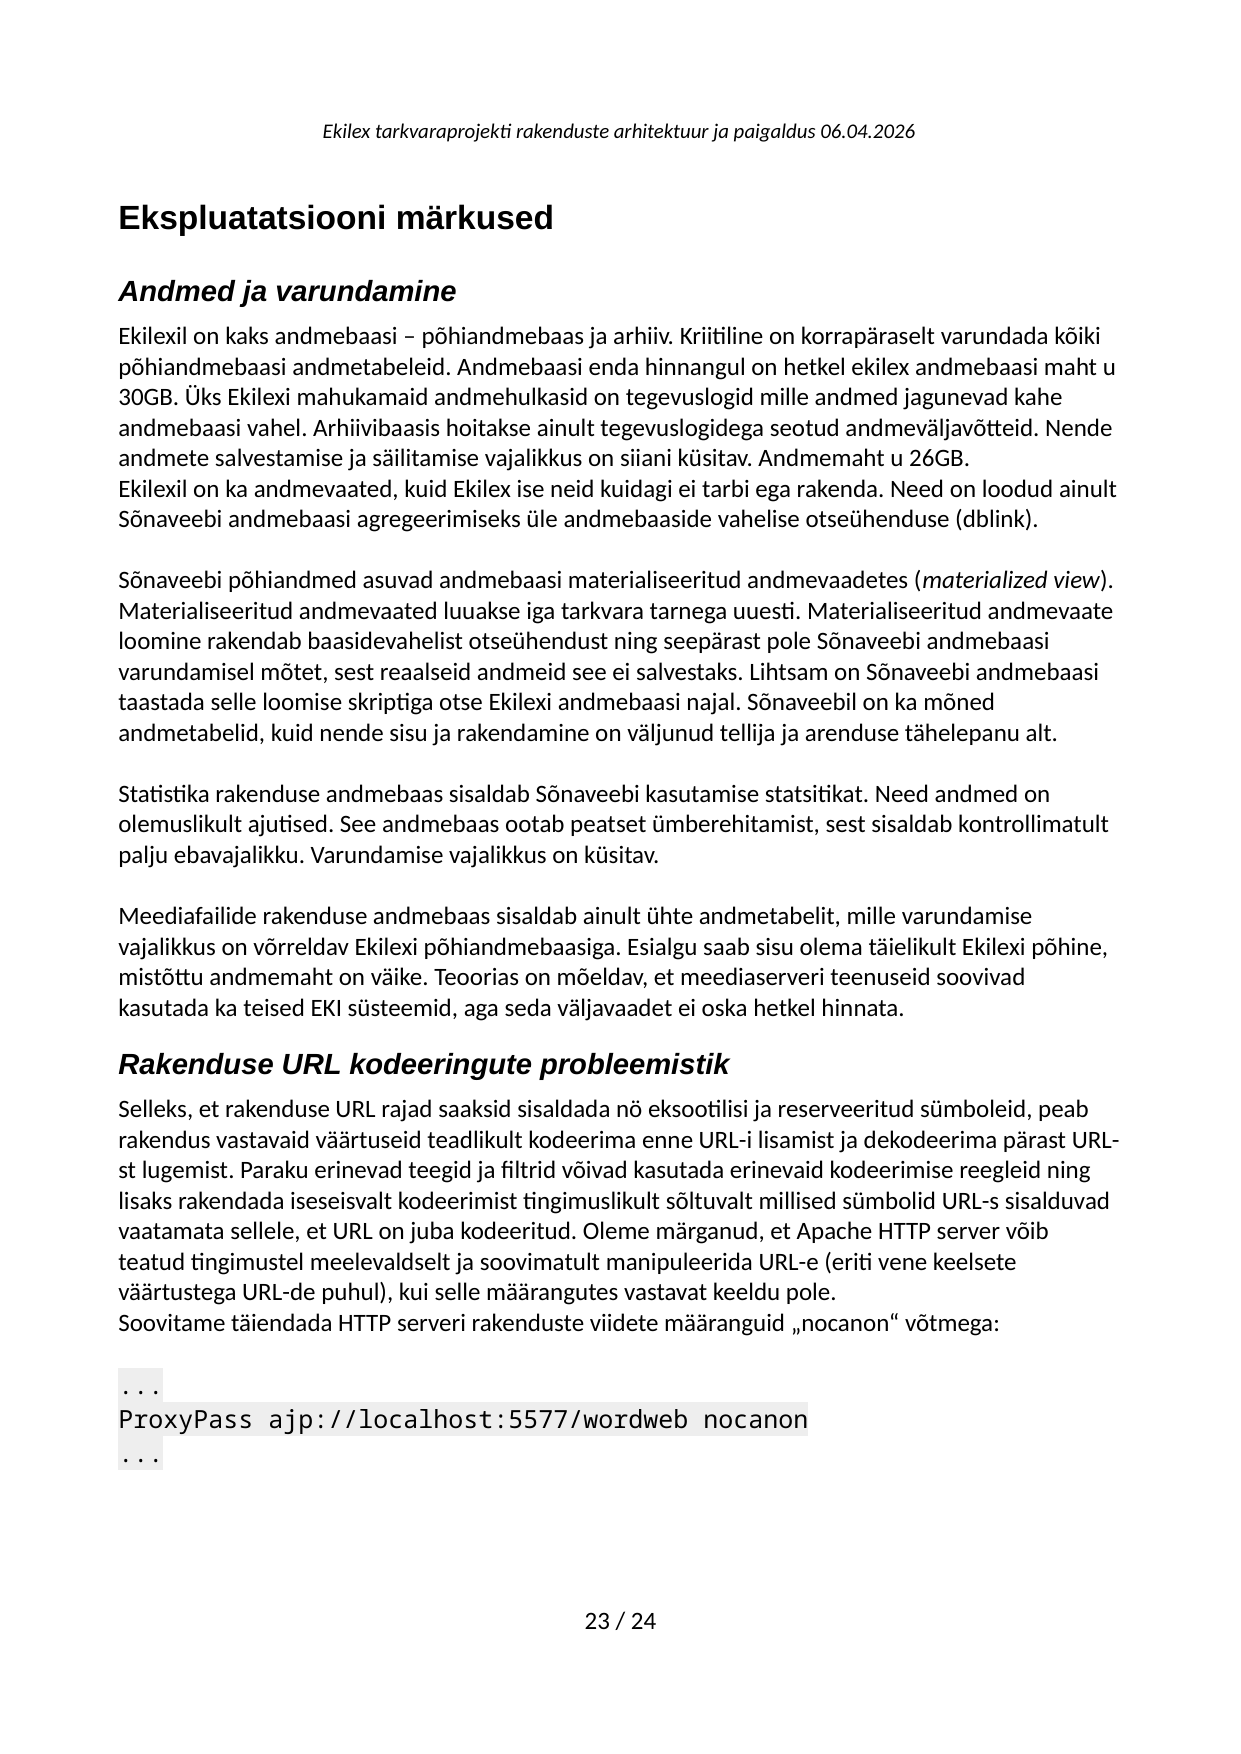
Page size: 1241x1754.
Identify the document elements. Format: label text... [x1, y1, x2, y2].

subtitle Rakenduse URL kodeeringute probleemistik [118, 1047, 1122, 1081]
subtitle Andmed ja varundamine [118, 274, 1122, 308]
subtitle Ekspluatatsiooni märkused [118, 198, 1122, 237]
text ... [118, 1368, 1122, 1402]
text Selleks, et rakenduse URL rajad saaksid sisaldada nö eksootilisi ja reserveeritud sümboleid, peab rakendus vastavaid väärtuseid teadlikult kodeerima enne URL-i lisamist ja dekodeerima pärast URL-st lugemist. Paraku erinevad teegid ja filtrid võivad kasutada erinevaid kodeerimise reegleid ning lisaks rakendada iseseisvalt kodeerimist tingimuslikult sõltuvalt millised sümbolid URL-s sisalduvad vaatamata sellele, et URL on juba kodeeritud. Oleme märganud, et Apache HTTP server võib teatud tingimustel meelevaldselt ja soovimatult manipuleerida URL-e (eriti vene keelsete väärtustega URL-de puhul), kui selle määrangutes vastavat keeldu pole. [118, 1093, 1122, 1307]
text Sõnaveebi põhiandmed asuvad andmebaasi materialiseeritud andmevaadetes (materialized view). Materialiseeritud andmevaated luuakse iga tarkvara tarnega uuesti. Materialiseeritud andmevaate loomine rakendab baasidevahelist otseühendust ning seepärast pole Sõnaveebi andmebaasi varundamisel mõtet, sest reaalseid andmeid see ei salvestaks. Lihtsam on Sõnaveebi andmebaasi taastada selle loomise skriptiga otse Ekilexi andmebaasi najal. Sõnaveebil on ka mõned andmetabelid, kuid nende sisu ja rakendamine on väljunud tellija ja arenduse tähelepanu alt. [118, 564, 1122, 747]
text ... [118, 1436, 1122, 1470]
text Ekilexil on ka andmevaated, kuid Ekilex ise neid kuidagi ei tarbi ega rakenda. Need on loodud ainult Sõnaveebi andmebaasi agregeerimiseks üle andmebaaside vahelise otseühenduse (dblink). [118, 473, 1122, 534]
text Meediafailide rakenduse andmebaas sisaldab ainult ühte andmetabelit, mille varundamise vajalikkus on võrreldav Ekilexi põhiandmebaasiga. Esialgu saab sisu olema täielikult Ekilexi põhine, mistõttu andmemaht on väike. Teoorias on mõeldav, et meediaserveri teenuseid soovivad kasutada ka teised EKI süsteemid, aga seda väljavaadet ei oska hetkel hinnata. [118, 900, 1122, 1022]
text Ekilexil on kaks andmebaasi – põhiandmebaas ja arhiiv. Kriitiline on korrapäraselt varundada kõiki põhiandmebaasi andmetabeleid. Andmebaasi enda hinnangul on hetkel ekilex andmebaasi maht u 30GB. Üks Ekilexi mahukamaid andmehulkasid on tegevuslogid mille andmed jagunevad kahe andmebaasi vahel. Arhiivibaasis hoitakse ainult tegevuslogidega seotud andmeväljavõtteid. Nende andmete salvestamise ja säilitamise vajalikkus on siiani küsitav. Andmemaht u 26GB. [118, 320, 1122, 473]
text Soovitame täiendada HTTP serveri rakenduste viidete määranguid „nocanon“ võtmega: [118, 1307, 1122, 1337]
text Statistika rakenduse andmebaas sisaldab Sõnaveebi kasutamise statsitikat. Need andmed on olemuslikult ajutised. See andmebaas ootab peatset ümberehitamist, sest sisaldab kontrollimatult palju ebavajalikku. Varundamise vajalikkus on küsitav. [118, 778, 1122, 869]
text ProxyPass ajp://localhost:5577/wordweb nocanon [118, 1402, 1122, 1436]
